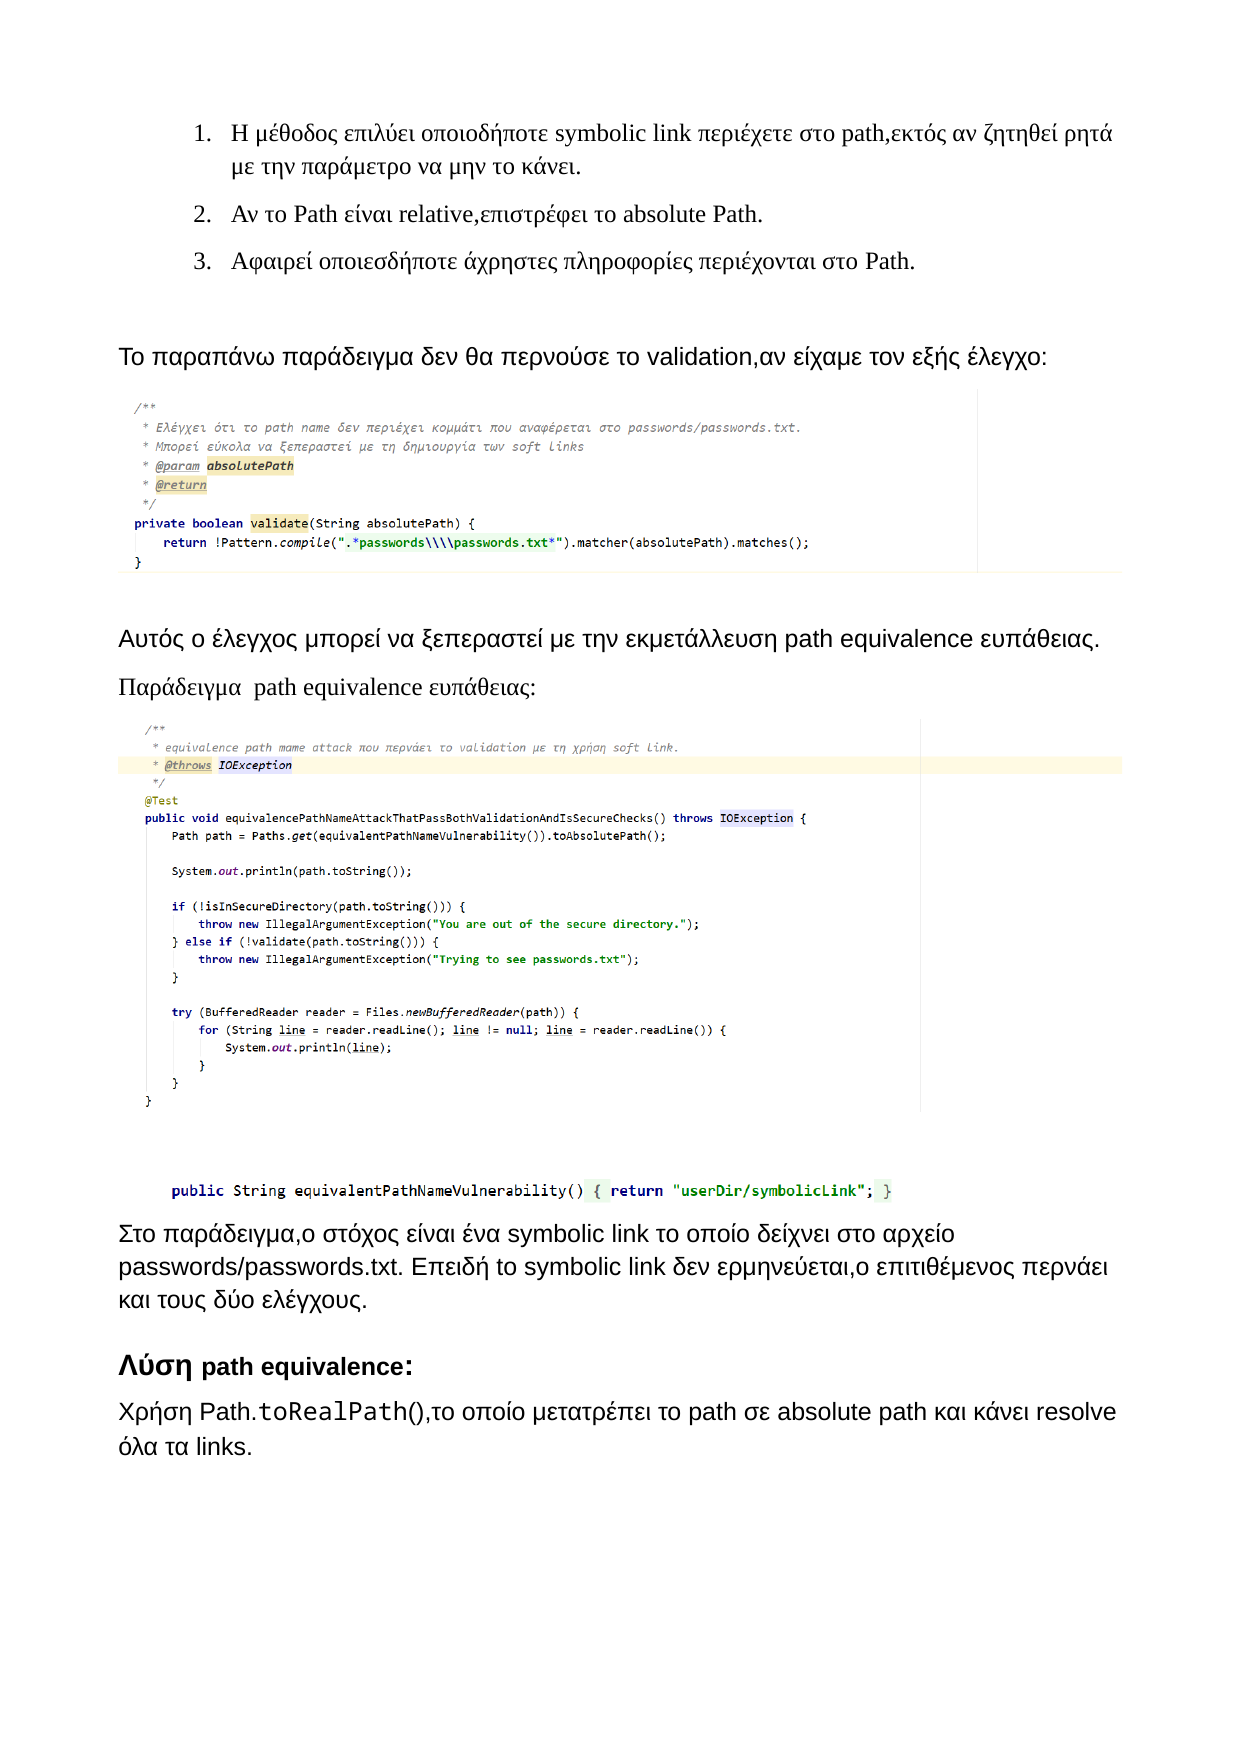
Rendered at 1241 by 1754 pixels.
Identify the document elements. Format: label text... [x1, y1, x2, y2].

text Χρήση Path.toRealPath(),το οποίο μετατρέπει το path σε absolute path και κάνει resolve όλα τα links. [118, 1394, 1122, 1461]
picture [118, 389, 1123, 573]
text Παράδειγμα path equivalence ευπάθειας: [118, 672, 1122, 701]
list Αν το Path είναι relative,επιστρέφει το absolute Path. [193, 199, 1122, 227]
text Το παραπάνω παράδειγμα δεν θα περνούσε το validation,αν είχαμε τον εξής έλεγχο: [118, 342, 1122, 370]
subtitle Λύση path equivalence: [118, 1348, 1122, 1381]
picture [144, 1157, 1149, 1216]
picture [118, 719, 1123, 1112]
text Στο παράδειγμα,ο στόχος είναι ένα symbolic link το οποίο δείχνει στο αρχείο passwords/passwords.txt. Επειδή to symbolic link δεν ερμηνεύεται,ο επιτιθέμενος περνάει και τους δύο ελέγχους. [118, 1153, 1122, 1314]
text Αυτός ο έλεγχος μπορεί να ξεπεραστεί με την εκμετάλλευση path equivalence ευπάθειας. [118, 624, 1122, 653]
list Η μέθοδος επιλύει οποιοδήποτε symbolic link περιέχετε στο path,εκτός αν ζητηθεί ρητά με την παράμετρο να μην το κάνει. [193, 118, 1122, 180]
list Αφαιρεί οποιεσδήποτε άχρηστες πληροφορίες περιέχονται στο Path. [193, 246, 1122, 275]
